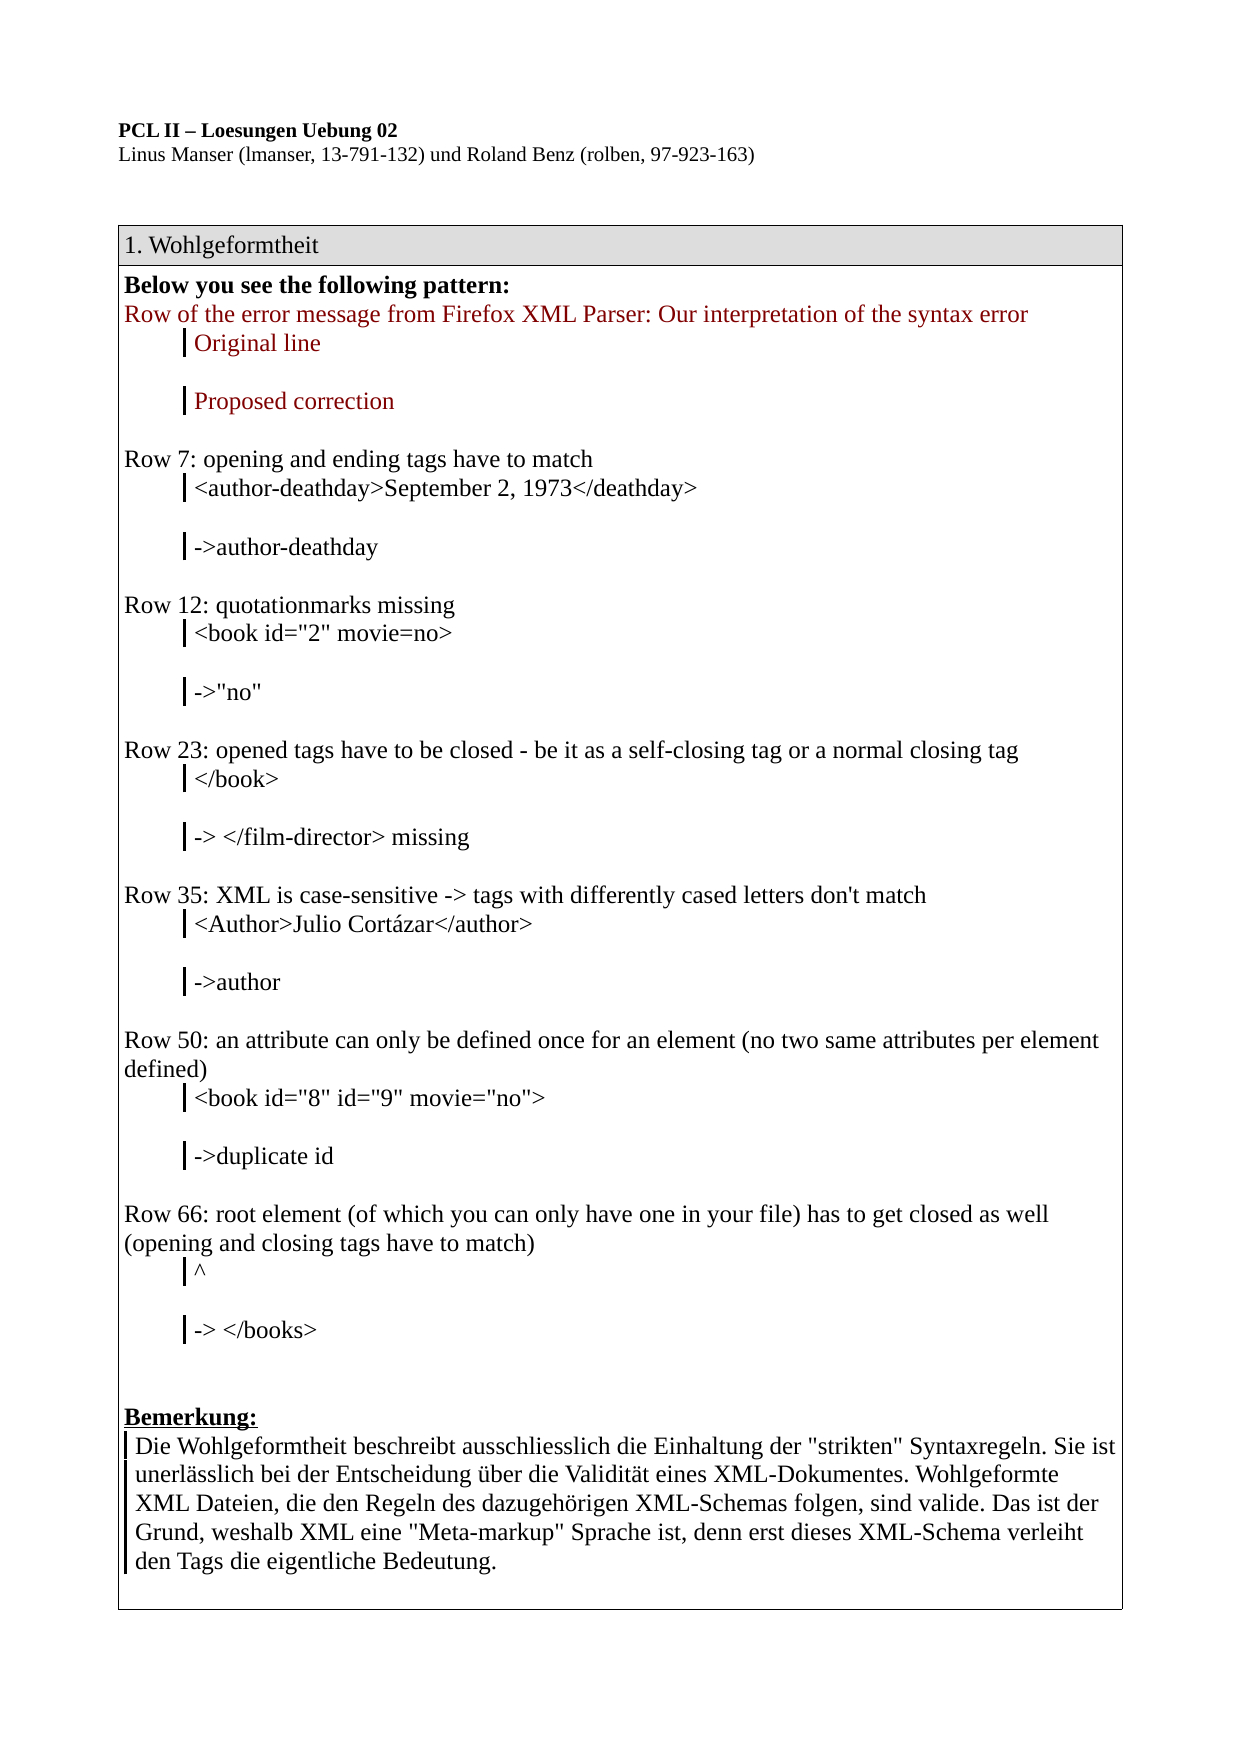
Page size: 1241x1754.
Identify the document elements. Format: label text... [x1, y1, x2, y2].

table_cell Below you see the following pattern: Row of the error message from Firefox XML Parser: Our interpretation of the syntax error Original line Proposed correction Row 7: opening and ending tags have to match <author-deathday>September 2, 1973</deathday> ->author-deathday Row 12: quotationmarks missing <book id="2" movie=no> ->"no" Row 23: opened tags have to be closed - be it as a self-closing tag or a normal closing tag </book> -> </film-director> missing Row 35: XML is case-sensitive -> tags with differently cased letters don't match <Author>Julio Cortázar</author> ->author Row 50: an attribute can only be defined once for an element (no two same attributes per element defined) <book id="8" id="9" movie="no"> ->duplicate id Row 66: root element (of which you can only have one in your file) has to get closed as well (opening and closing tags have to match) ^ -> </books> Bemerkung: Die Wohlgeformtheit beschreibt ausschliesslich die Einhaltung der "strikten" Syntaxregeln. Sie ist unerlässlich bei der Entscheidung über die Validität eines XML-Dokumentes. Wohlgeformte XML Dateien, die den Regeln des dazugehörigen XML-Schemas folgen, sind valide. Das ist der Grund, weshalb XML eine "Meta-markup" Sprache ist, denn erst dieses XML-Schema verleiht den Tags die eigentliche Bedeutung. [119, 266, 1122, 1609]
table_header 1. Wohlgeformtheit [119, 226, 1122, 265]
